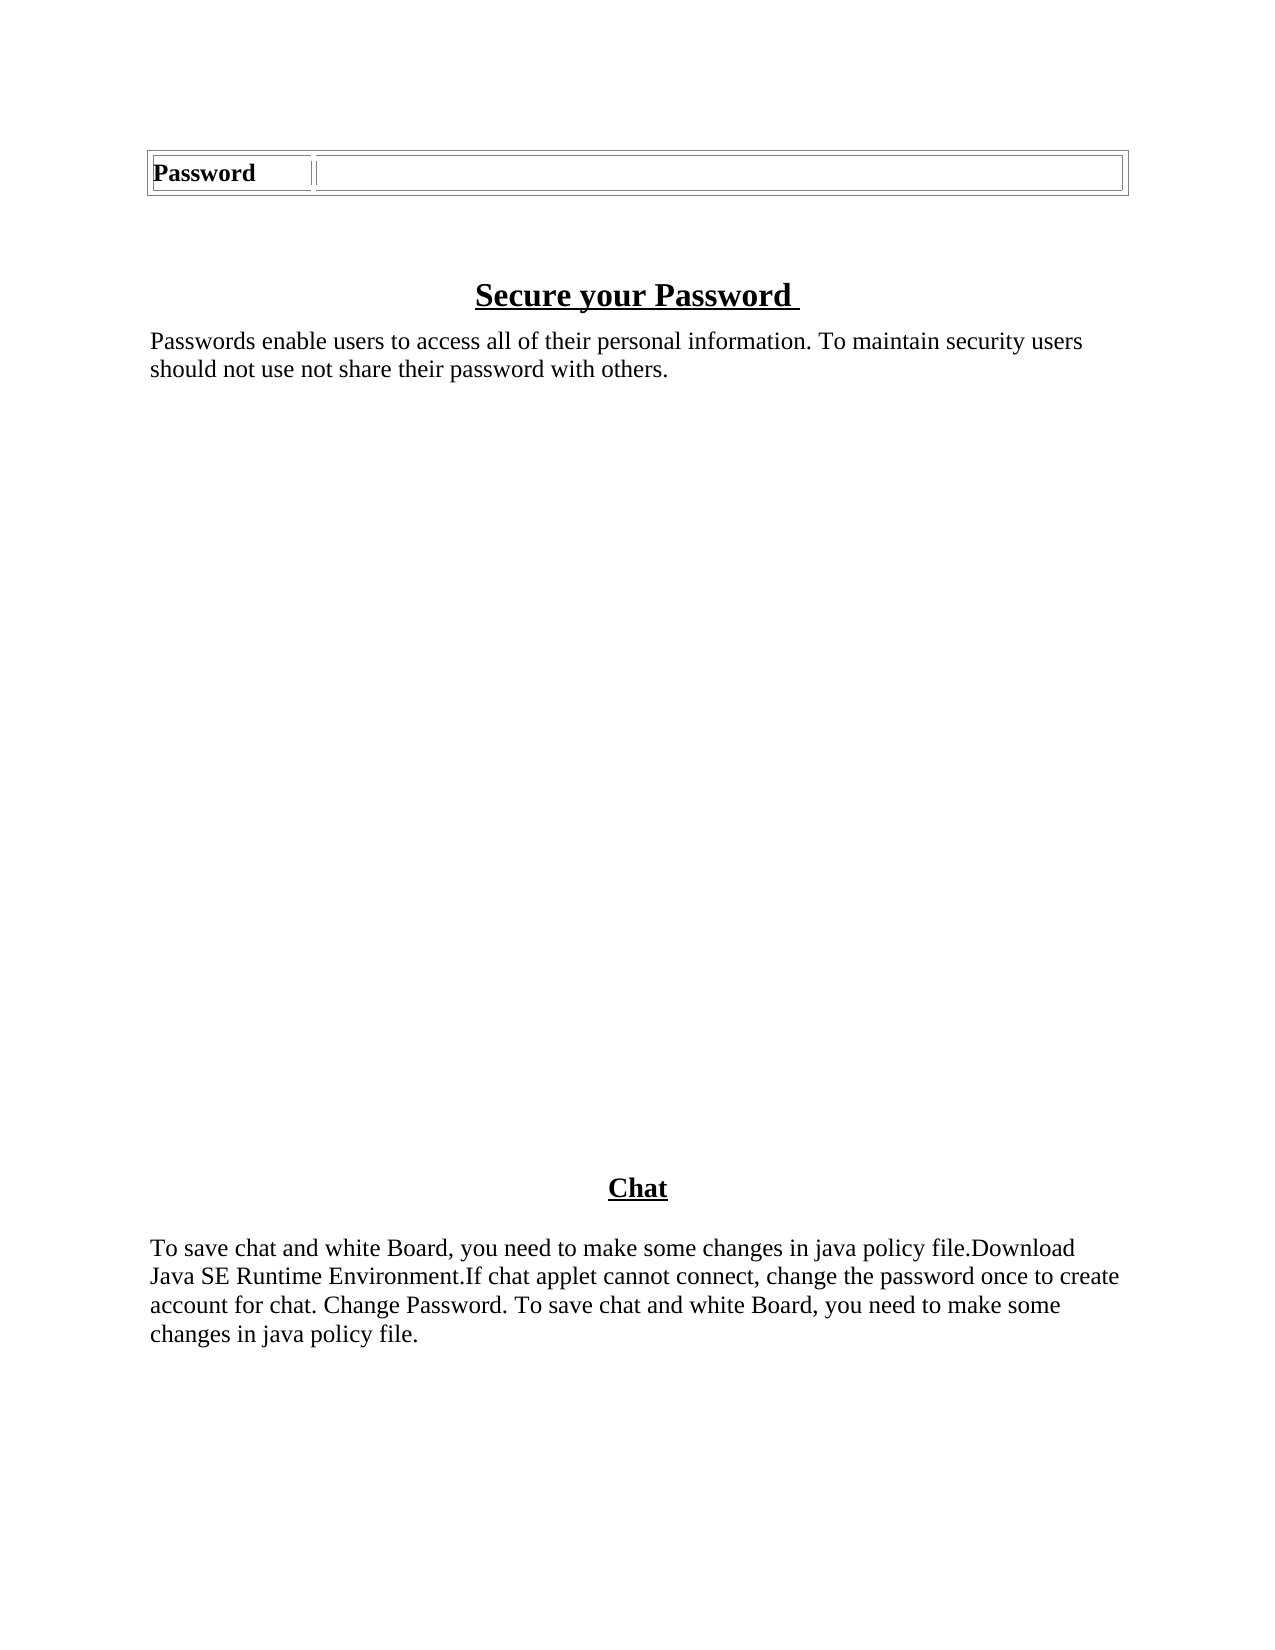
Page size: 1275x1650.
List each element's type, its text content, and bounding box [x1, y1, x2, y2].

table_cell Password [150, 151, 313, 190]
text To save chat and white Board, you need to make some changes in java policy file.Download Java SE Runtime Environment.If chat applet cannot connect, change the password once to create account for chat. Change Password. To save chat and white Board, you need to make some changes in java policy file. [150, 1233, 1125, 1348]
subtitle Chat [150, 1171, 1125, 1203]
text Secure your Password [150, 275, 1125, 313]
text Passwords enable users to access all of their personal information. To maintain security users should not use not share their password with others. [150, 326, 1125, 383]
table_cell [313, 151, 1125, 190]
